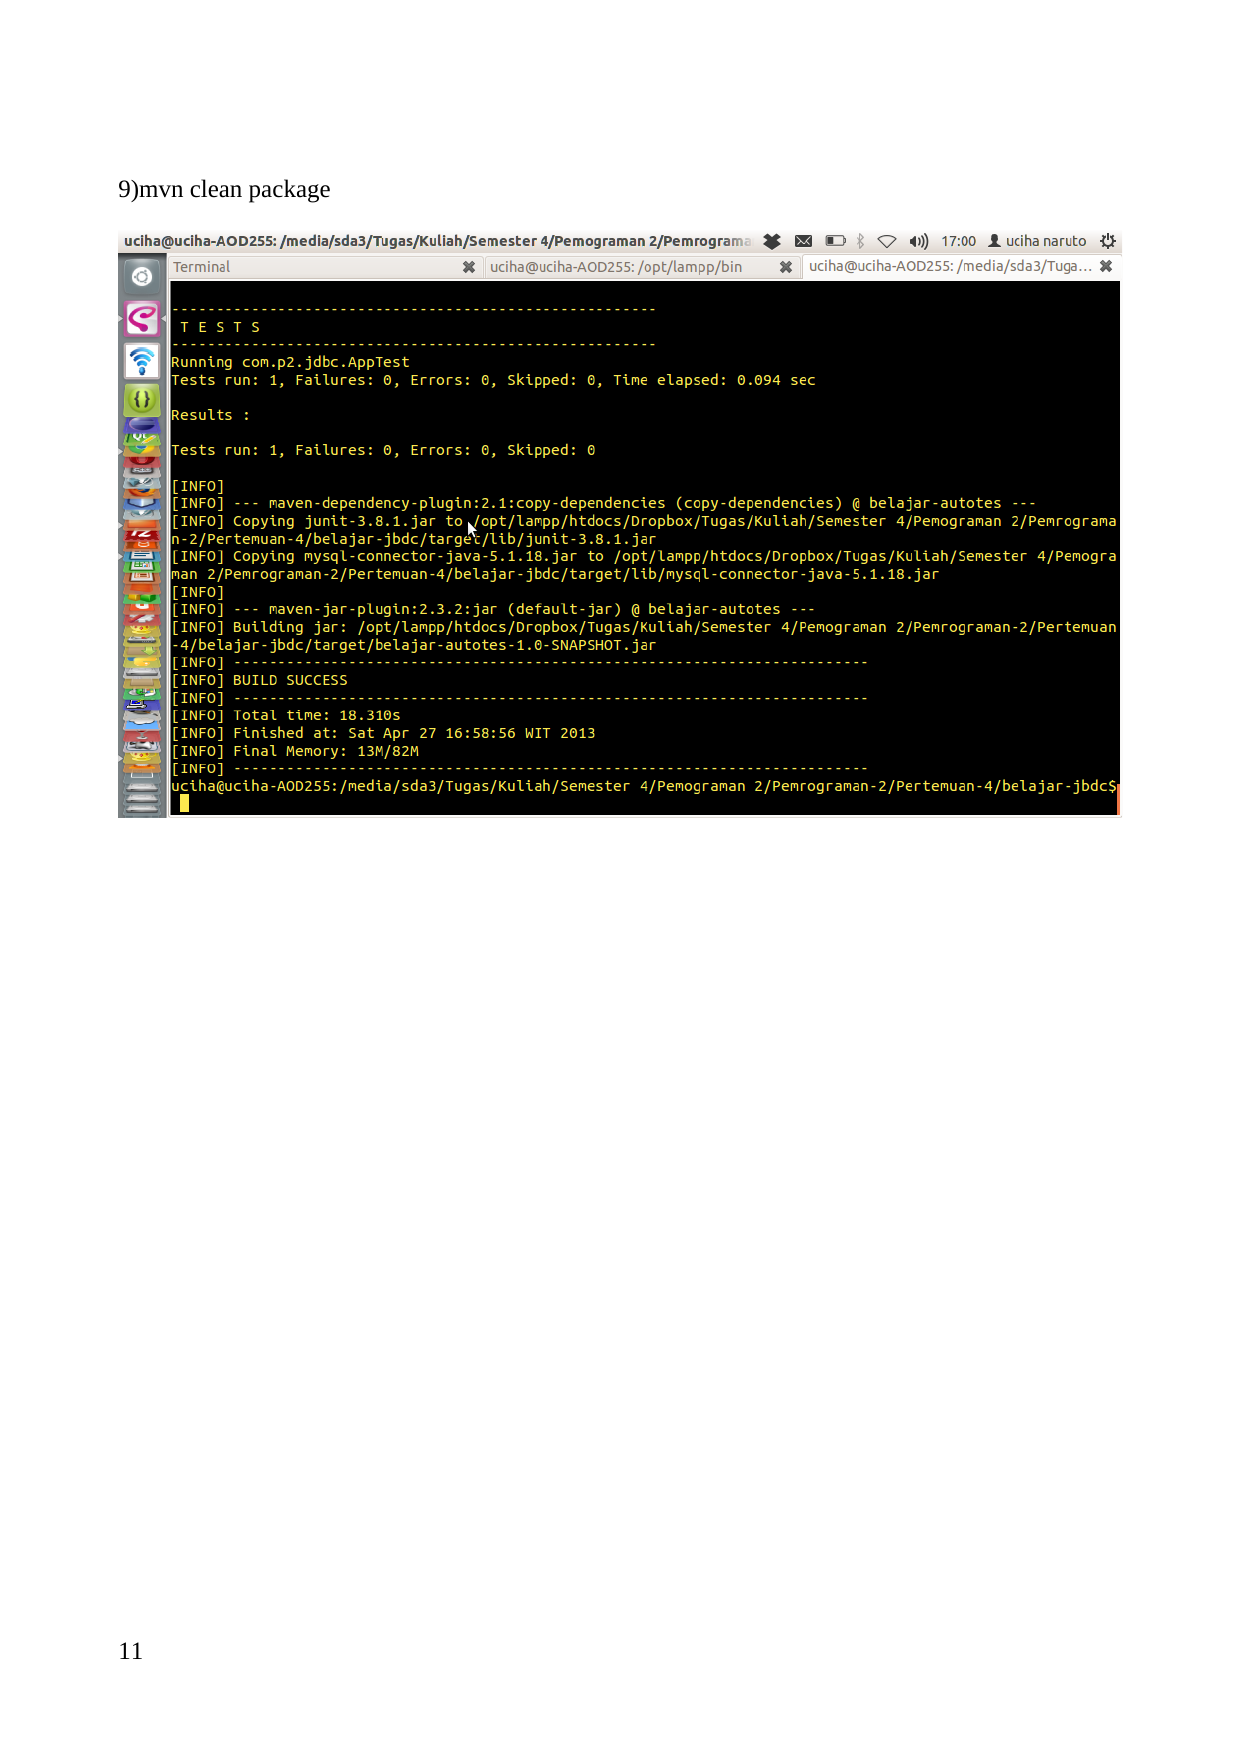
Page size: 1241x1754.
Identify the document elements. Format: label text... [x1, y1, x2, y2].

picture [118, 229, 1123, 818]
list mvn clean package [118, 174, 1122, 202]
